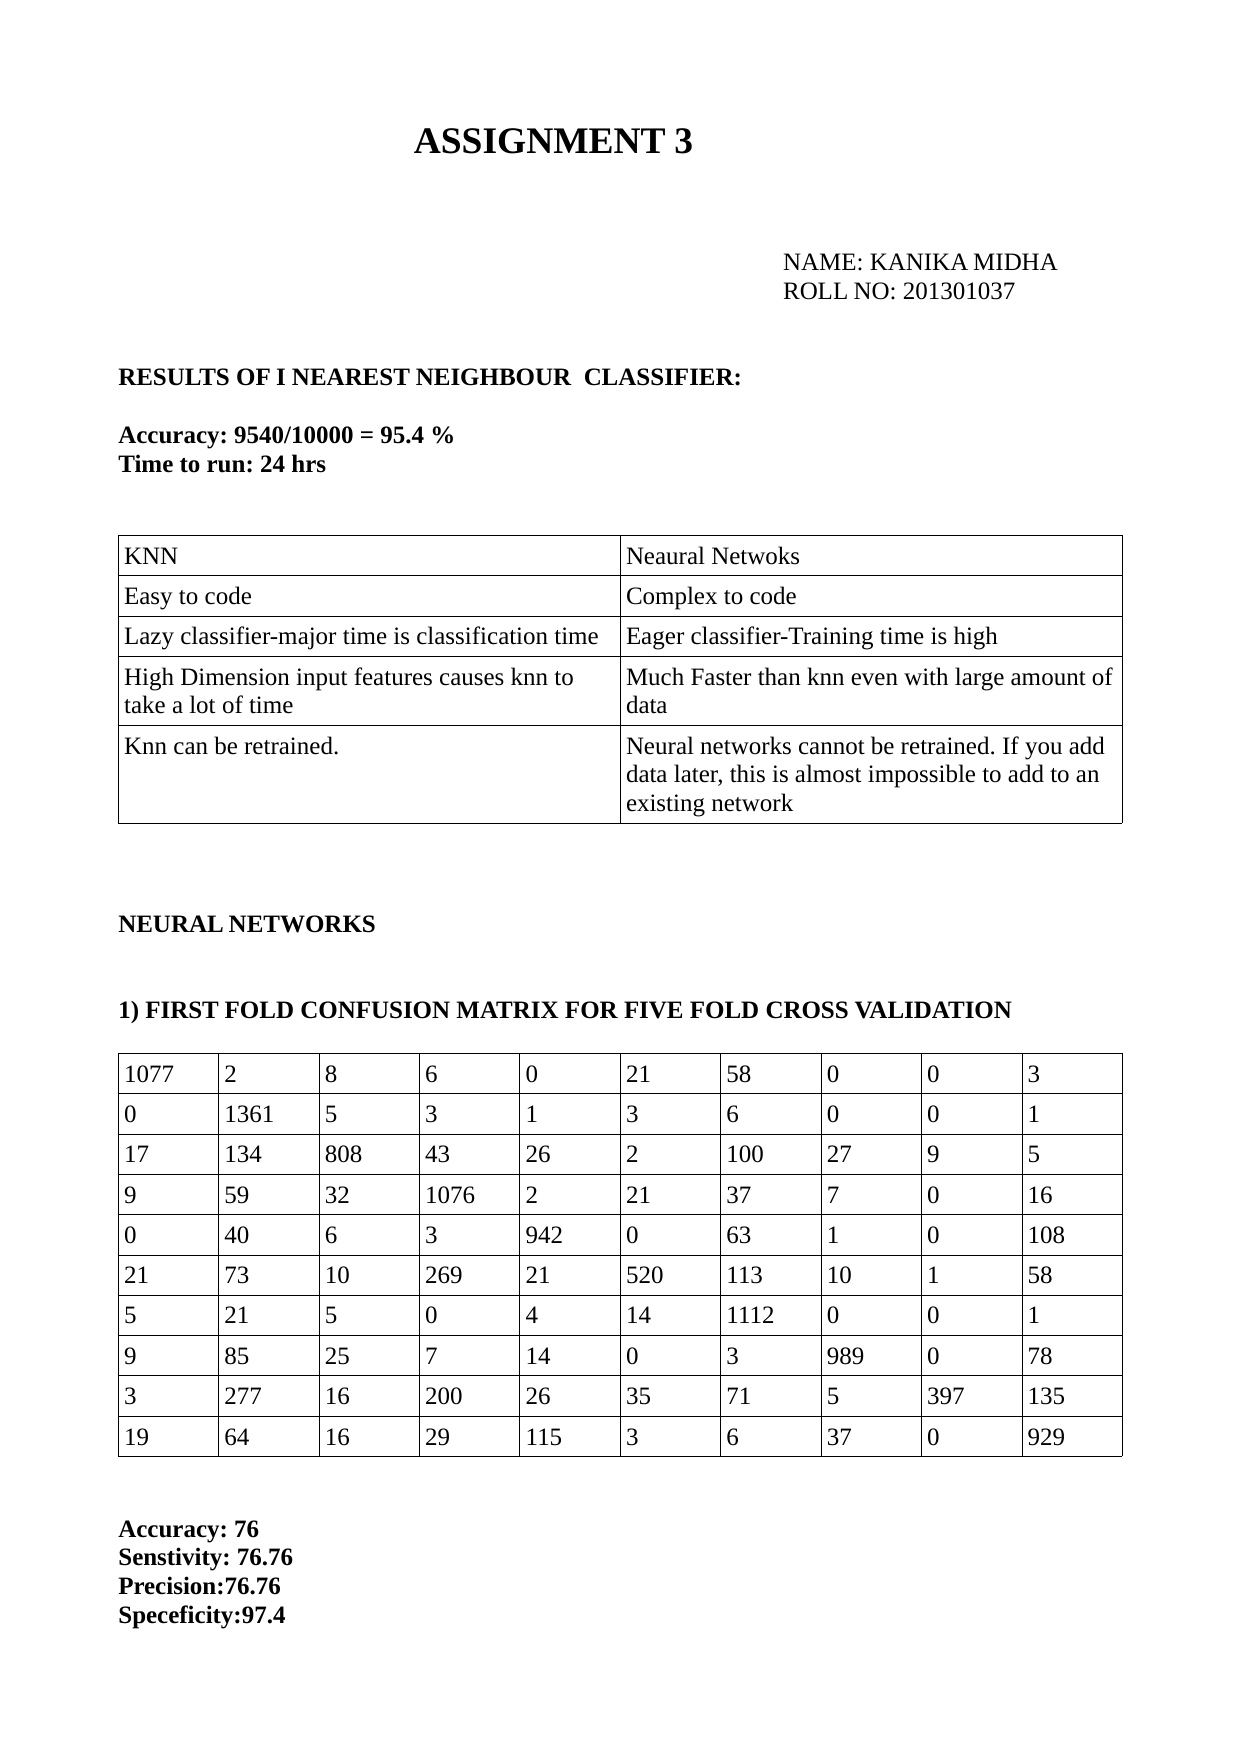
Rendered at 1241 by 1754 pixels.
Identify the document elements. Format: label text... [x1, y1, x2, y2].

table_header 2 [219, 1054, 319, 1093]
table_cell 1 [1023, 1094, 1122, 1133]
table_cell 59 [219, 1175, 319, 1214]
table_cell 5 [320, 1296, 419, 1335]
table_cell 3 [621, 1094, 720, 1133]
table_cell 40 [219, 1215, 319, 1254]
table_cell 16 [320, 1376, 419, 1416]
table_cell 1076 [420, 1175, 519, 1214]
table_header Neaural Netwoks [621, 536, 1122, 575]
table_cell 0 [420, 1296, 519, 1335]
table_cell 71 [721, 1376, 821, 1416]
table_cell 0 [922, 1417, 1022, 1456]
table_cell 16 [320, 1417, 419, 1456]
table_cell 108 [1023, 1215, 1122, 1254]
table_cell 5 [1023, 1135, 1122, 1174]
table_cell 0 [922, 1336, 1022, 1375]
table_cell 64 [219, 1417, 319, 1456]
table_cell 35 [621, 1376, 720, 1416]
table_header 58 [721, 1054, 821, 1093]
text Accuracy: 76 [118, 1514, 1122, 1542]
table_cell 5 [119, 1296, 218, 1335]
table_cell 929 [1023, 1417, 1122, 1456]
table_cell 73 [219, 1256, 319, 1295]
table_header 8 [320, 1054, 419, 1093]
table_cell 0 [822, 1094, 921, 1133]
table_cell 14 [520, 1336, 620, 1375]
table_cell 9 [119, 1175, 218, 1214]
table_cell 200 [420, 1376, 519, 1416]
table_cell 100 [721, 1135, 821, 1174]
table_cell 5 [320, 1094, 419, 1133]
table_cell 37 [822, 1417, 921, 1456]
table_cell 32 [320, 1175, 419, 1214]
table_cell 0 [922, 1296, 1022, 1335]
text RESULTS OF I NEAREST NEIGHBOUR CLASSIFIER: [118, 362, 1122, 391]
table_cell Complex to code [621, 576, 1122, 616]
text NEURAL NETWORKS [118, 909, 1122, 938]
table_cell 1112 [721, 1296, 821, 1335]
table_cell 43 [420, 1135, 519, 1174]
table_header 0 [520, 1054, 620, 1093]
table_cell 0 [922, 1094, 1022, 1133]
text Accuracy: 9540/10000 = 95.4 % [118, 420, 1122, 449]
table_header 21 [621, 1054, 720, 1093]
table_cell 277 [219, 1376, 319, 1416]
table_cell 29 [420, 1417, 519, 1456]
table_header 0 [822, 1054, 921, 1093]
table_cell 9 [119, 1336, 218, 1375]
table_cell Neural networks cannot be retrained. If you add data later, this is almost impossible to add to an existing network [621, 726, 1122, 823]
text Precision:76.76 [118, 1571, 1122, 1600]
table_cell 0 [822, 1296, 921, 1335]
table_cell 4 [520, 1296, 620, 1335]
table_cell 9 [922, 1135, 1022, 1174]
table_cell 78 [1023, 1336, 1122, 1375]
table_header KNN [119, 536, 620, 575]
table_cell Much Faster than knn even with large amount of data [621, 657, 1122, 725]
table_cell 3 [420, 1094, 519, 1133]
table_cell 1 [922, 1256, 1022, 1295]
table_cell 25 [320, 1336, 419, 1375]
table_cell 21 [219, 1296, 319, 1335]
table_cell 26 [520, 1135, 620, 1174]
table_cell 3 [119, 1376, 218, 1416]
table_cell 0 [621, 1215, 720, 1254]
table_cell 113 [721, 1256, 821, 1295]
table_cell 21 [520, 1256, 620, 1295]
text ROLL NO: 201301037 [118, 276, 1122, 305]
table_header 0 [922, 1054, 1022, 1093]
table_header 1077 [119, 1054, 218, 1093]
table_cell 63 [721, 1215, 821, 1254]
table_cell 3 [420, 1215, 519, 1254]
table_header 3 [1023, 1054, 1122, 1093]
table_cell 19 [119, 1417, 218, 1456]
table_cell 520 [621, 1256, 720, 1295]
table_cell 808 [320, 1135, 419, 1174]
table_cell 115 [520, 1417, 620, 1456]
table_cell 1361 [219, 1094, 319, 1133]
table_header 6 [420, 1054, 519, 1093]
table_cell 7 [420, 1336, 519, 1375]
table_cell 26 [520, 1376, 620, 1416]
table_cell 989 [822, 1336, 921, 1375]
table_cell High Dimension input features causes knn to take a lot of time [119, 657, 620, 725]
table_cell Knn can be retrained. [119, 726, 620, 823]
table_cell 6 [320, 1215, 419, 1254]
table_cell 7 [822, 1175, 921, 1214]
table_cell 10 [822, 1256, 921, 1295]
table_cell 269 [420, 1256, 519, 1295]
table_cell Eager classifier-Training time is high [621, 617, 1122, 656]
text NAME: KANIKA MIDHA [118, 247, 1122, 276]
table_cell 58 [1023, 1256, 1122, 1295]
table_cell 37 [721, 1175, 821, 1214]
table_cell 1 [520, 1094, 620, 1133]
table_cell 942 [520, 1215, 620, 1254]
table_cell 5 [822, 1376, 921, 1416]
text ASSIGNMENT 3 [118, 118, 1122, 161]
text Senstivity: 76.76 [118, 1542, 1122, 1571]
table_cell 0 [119, 1094, 218, 1133]
table_cell 17 [119, 1135, 218, 1174]
table_cell 0 [119, 1215, 218, 1254]
table_cell 10 [320, 1256, 419, 1295]
table_cell 6 [721, 1417, 821, 1456]
table_cell 1 [822, 1215, 921, 1254]
table_cell 3 [621, 1417, 720, 1456]
table_cell 21 [119, 1256, 218, 1295]
table_cell 6 [721, 1094, 821, 1133]
table_cell 0 [922, 1215, 1022, 1254]
table_cell 0 [922, 1175, 1022, 1214]
table_cell 85 [219, 1336, 319, 1375]
table_cell 397 [922, 1376, 1022, 1416]
table_cell 2 [520, 1175, 620, 1214]
table_cell 14 [621, 1296, 720, 1335]
table_cell 16 [1023, 1175, 1122, 1214]
text Speceficity:97.4 [118, 1600, 1122, 1629]
table_cell 21 [621, 1175, 720, 1214]
table_cell 2 [621, 1135, 720, 1174]
table_cell Lazy classifier-major time is classification time [119, 617, 620, 656]
table_cell 1 [1023, 1296, 1122, 1335]
table_cell 135 [1023, 1376, 1122, 1416]
table_cell 3 [721, 1336, 821, 1375]
table_cell Easy to code [119, 576, 620, 616]
text Time to run: 24 hrs [118, 449, 1122, 477]
table_cell 27 [822, 1135, 921, 1174]
table_cell 134 [219, 1135, 319, 1174]
text 1) FIRST FOLD CONFUSION MATRIX FOR FIVE FOLD CROSS VALIDATION [118, 995, 1122, 1024]
table_cell 0 [621, 1336, 720, 1375]
